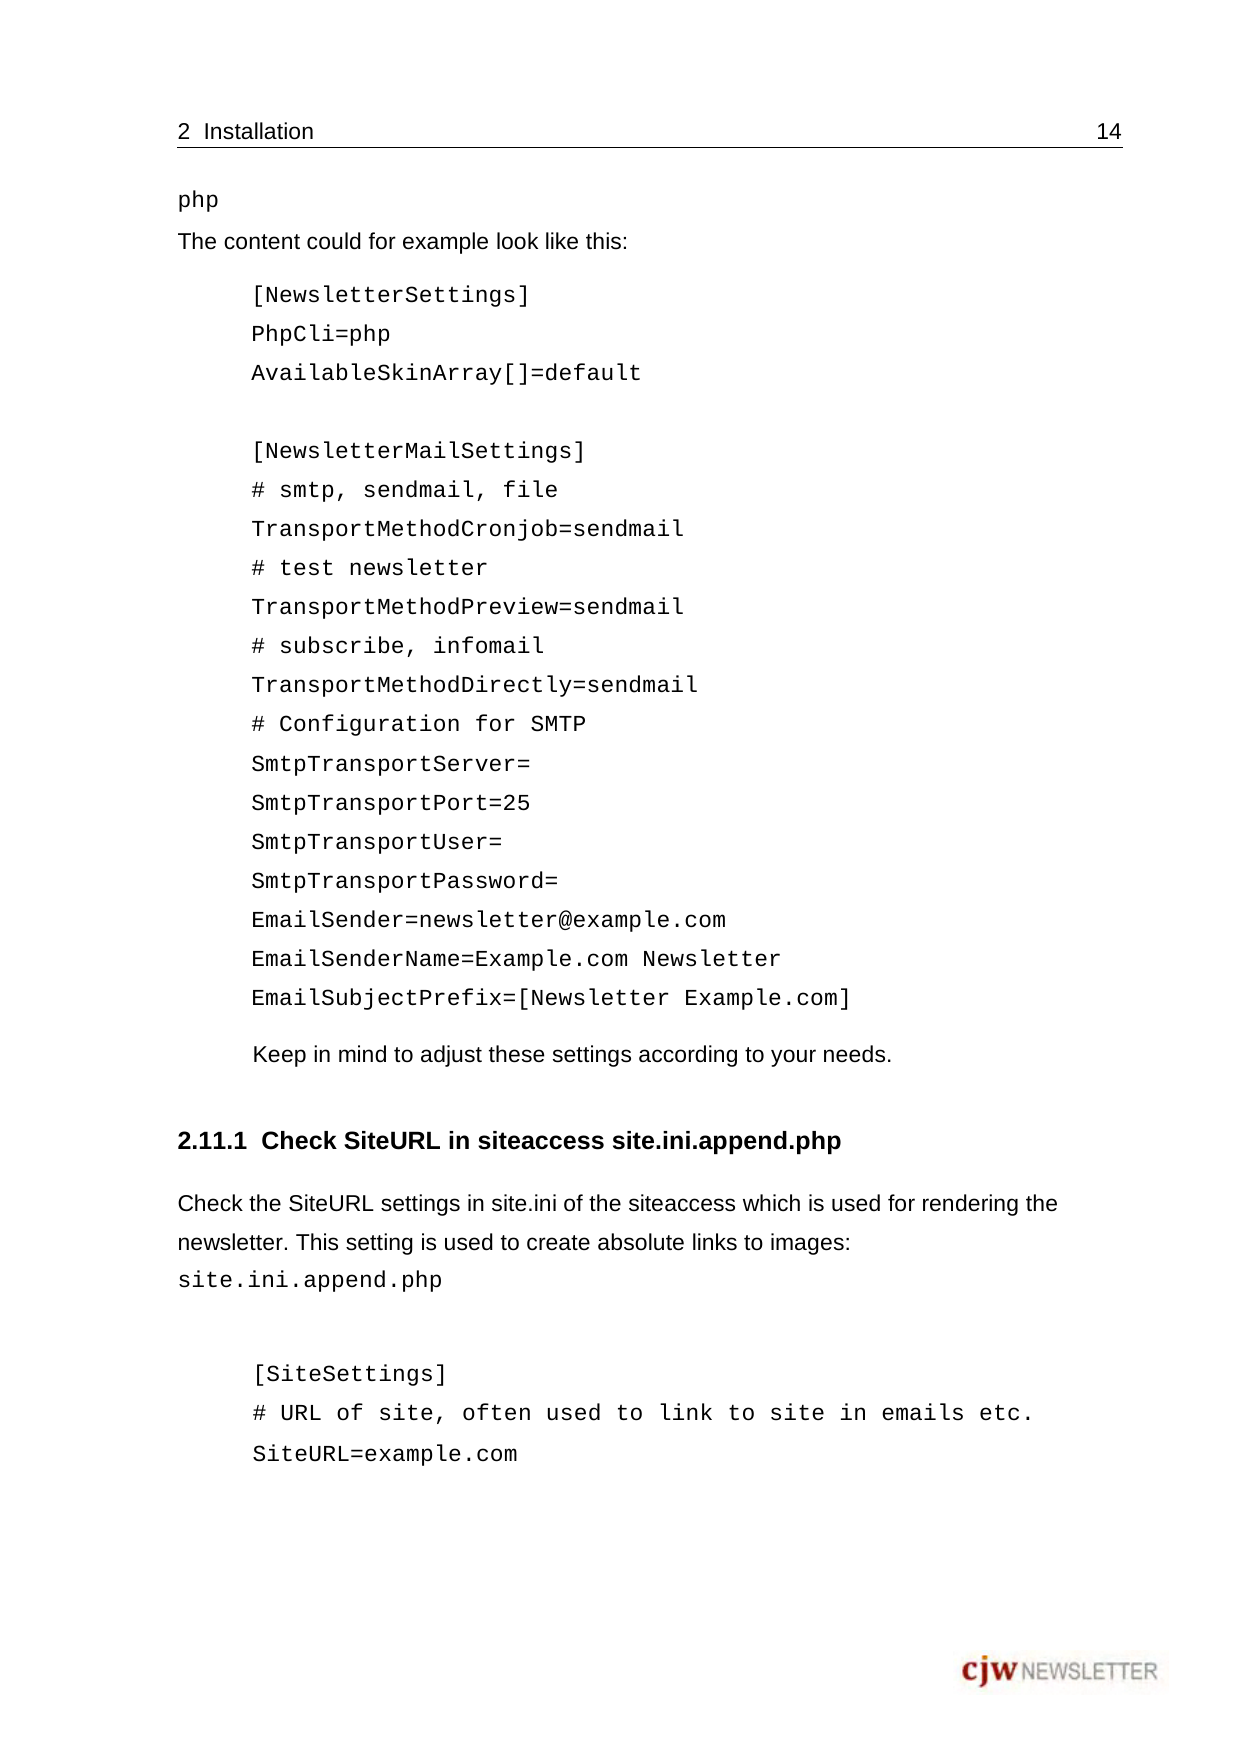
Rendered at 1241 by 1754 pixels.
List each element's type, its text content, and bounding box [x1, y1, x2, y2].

list Keep in mind to adjust these settings according to your needs. [215, 1042, 1122, 1068]
picture [953, 1650, 1170, 1695]
list php The content could for example look like this: [140, 189, 1122, 254]
subtitle Check SiteURL in siteaccess site.ini.append.php [177, 1127, 1122, 1155]
list Check the SiteURL settings in site.ini of the siteaccess which is used for rendering the newsletter. This setting is used to create absolute links to images: site.ini.append.php [140, 1190, 1122, 1294]
list [NewsletterSettings] PhpCli=php AvailableSkinArray[]=default [NewsletterMailSettings] # smtp, sendmail, file TransportMethodCronjob=sendmail # test newsletter TransportMethodPreview=sendmail # subscribe, infomail TransportMethodDirectly=sendmail # Configuration for SMTP SmtpTransportServer= SmtpTransportPort=25 SmtpTransportUser= SmtpTransportPassword= EmailSender=newsletter@example.com EmailSenderName=Example.com Newsletter EmailSubjectPrefix=[Newsletter Example.com] [213, 283, 1122, 1012]
list [SiteSettings] # URL of site, often used to link to site in emails etc. SiteURL=example.com [215, 1323, 1122, 1469]
